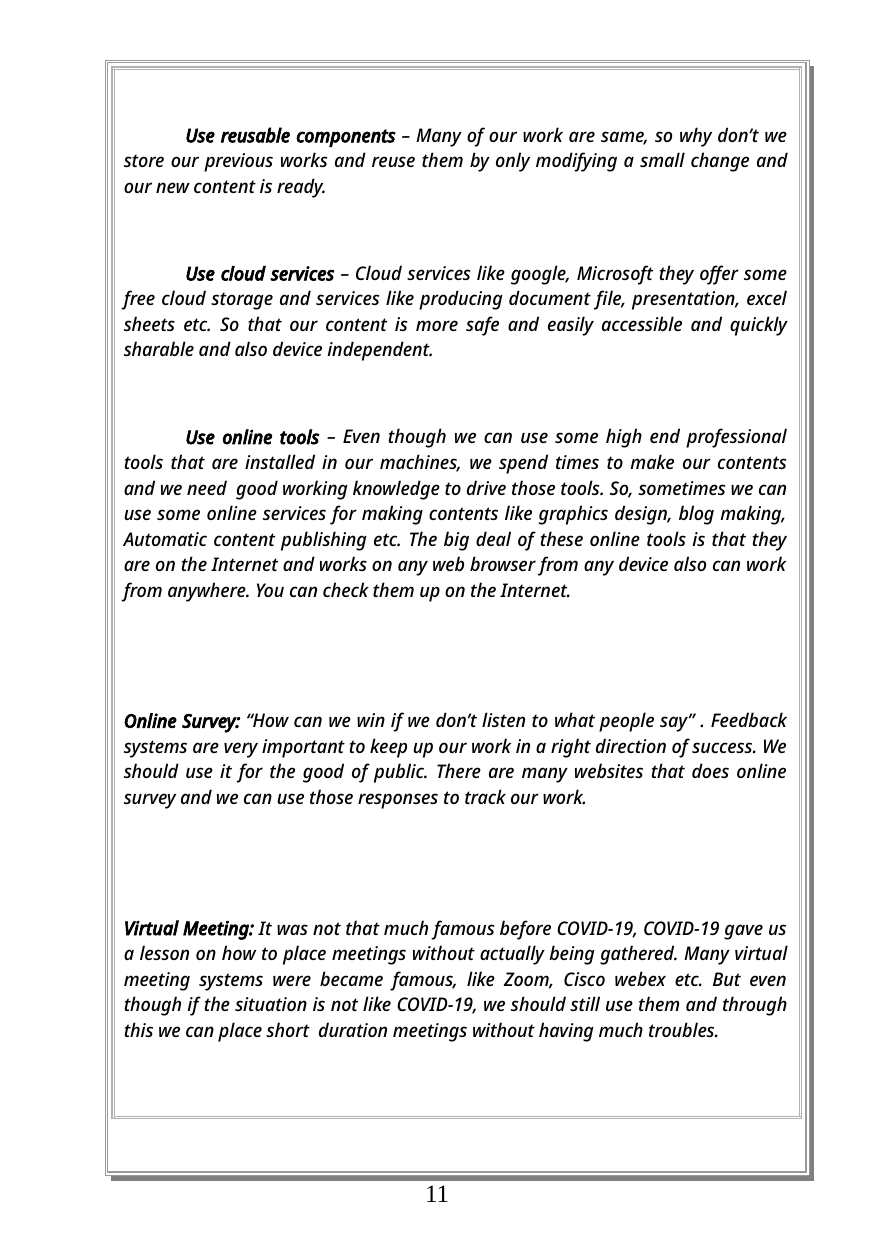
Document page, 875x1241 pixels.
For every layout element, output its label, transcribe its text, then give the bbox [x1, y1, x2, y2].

text Use reusable components – Many of our work are same, so why don’t we store our previous works and reuse them by only modifying a small change and our new content is ready. [115, 110, 799, 199]
text Virtual Meeting: It was not that much famous before COVID-19, COVID-19 gave us a lesson on how to place meetings without actually being gathered. Many virtual meeting systems were became famous, like Zoom, Cisco webex etc. But even though if the situation is not like COVID-19, we should still use them and through this we can place short duration meetings without having much troubles. [115, 902, 799, 1042]
text Online Survey: “How can we win if we don’t listen to what people say” . Feedback systems are very important to keep up our work in a right direction of success. We should use it for the good of public. There are many websites that does online survey and we can use those responses to track our work. [115, 695, 799, 810]
text Use cloud services – Cloud services like google, Microsoft they offer some free cloud storage and services like producing document file, presentation, excel sheets etc. So that our content is more safe and easily accessible and quickly sharable and also device independent. [115, 248, 799, 362]
text Use online tools – Even though we can use some high end professional tools that are installed in our machines, we spend times to make our contents and we need good working knowledge to drive those tools. So, sometimes we can use some online services for making contents like graphics design, blog making, Automatic content publishing etc. The big deal of these online tools is that they are on the Internet and works on any web browser from any device also can work from anywhere. You can check them up on the Internet. [115, 412, 799, 602]
